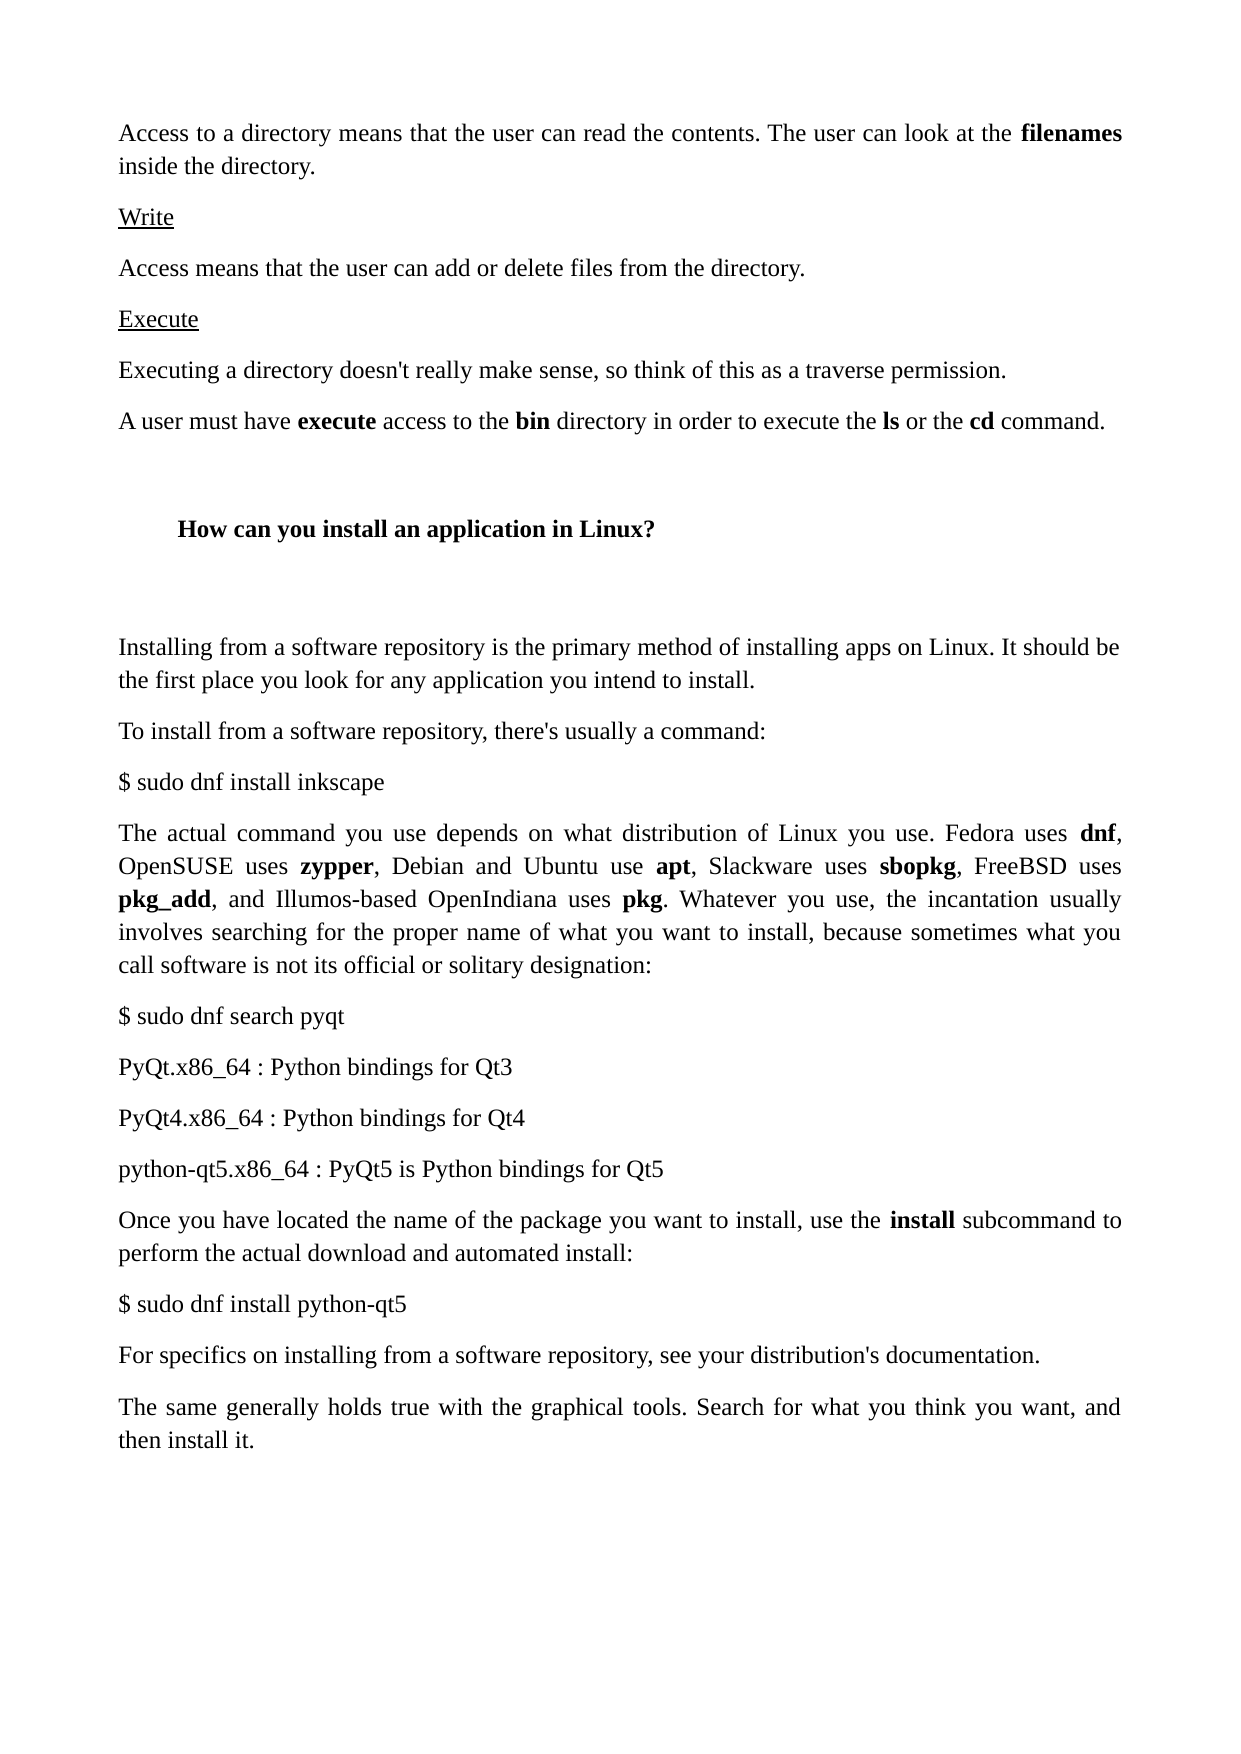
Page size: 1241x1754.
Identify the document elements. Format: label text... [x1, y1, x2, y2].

text Execute [118, 304, 1122, 333]
text A user must have execute access to the bin directory in order to execute the ls or the cd command. [118, 406, 1122, 435]
text PyQt4.x86_64 : Python bindings for Qt4 [118, 1103, 1122, 1132]
text How can you install an application in Linux? [177, 514, 1063, 543]
text Installing from a software repository is the primary method of installing apps on Linux. It should be the first place you look for any application you intend to install. [118, 632, 1122, 694]
text Once you have located the name of the package you want to install, use the install subcommand to perform the actual download and automated install: [118, 1206, 1122, 1267]
text PyQt.x86_64 : Python bindings for Qt3 [118, 1052, 1122, 1081]
text $ sudo dnf install inkscape [118, 767, 1122, 796]
text Executing a directory doesn't really make sense, so think of this as a traverse permission. [118, 355, 1122, 384]
text The actual command you use depends on what distribution of Linux you use. Fedora uses dnf, OpenSUSE uses zypper, Debian and Ubuntu use apt, Slackware uses sbopkg, FreeBSD uses pkg_add, and Illumos-based OpenIndiana uses pkg. Whatever you use, the incantation usually involves searching for the proper name of what you want to install, because sometimes what you call software is not its official or solitary designation: [118, 818, 1122, 979]
text $ sudo dnf install python-qt5 [118, 1289, 1122, 1318]
text Access means that the user can add or delete files from the directory. [118, 253, 1122, 282]
text python-qt5.x86_64 : PyQt5 is Python bindings for Qt5 [118, 1154, 1122, 1183]
text Access to a directory means that the user can read the contents. The user can look at the filenames inside the directory. [118, 118, 1122, 180]
text The same generally holds true with the graphical tools. Search for what you think you want, and then install it. [118, 1392, 1122, 1453]
text To install from a software repository, there's usually a command: [118, 716, 1122, 745]
text Write [118, 202, 1122, 231]
text $ sudo dnf search pyqt [118, 1001, 1122, 1030]
text For specifics on installing from a software repository, see your distribution's documentation. [118, 1341, 1122, 1369]
